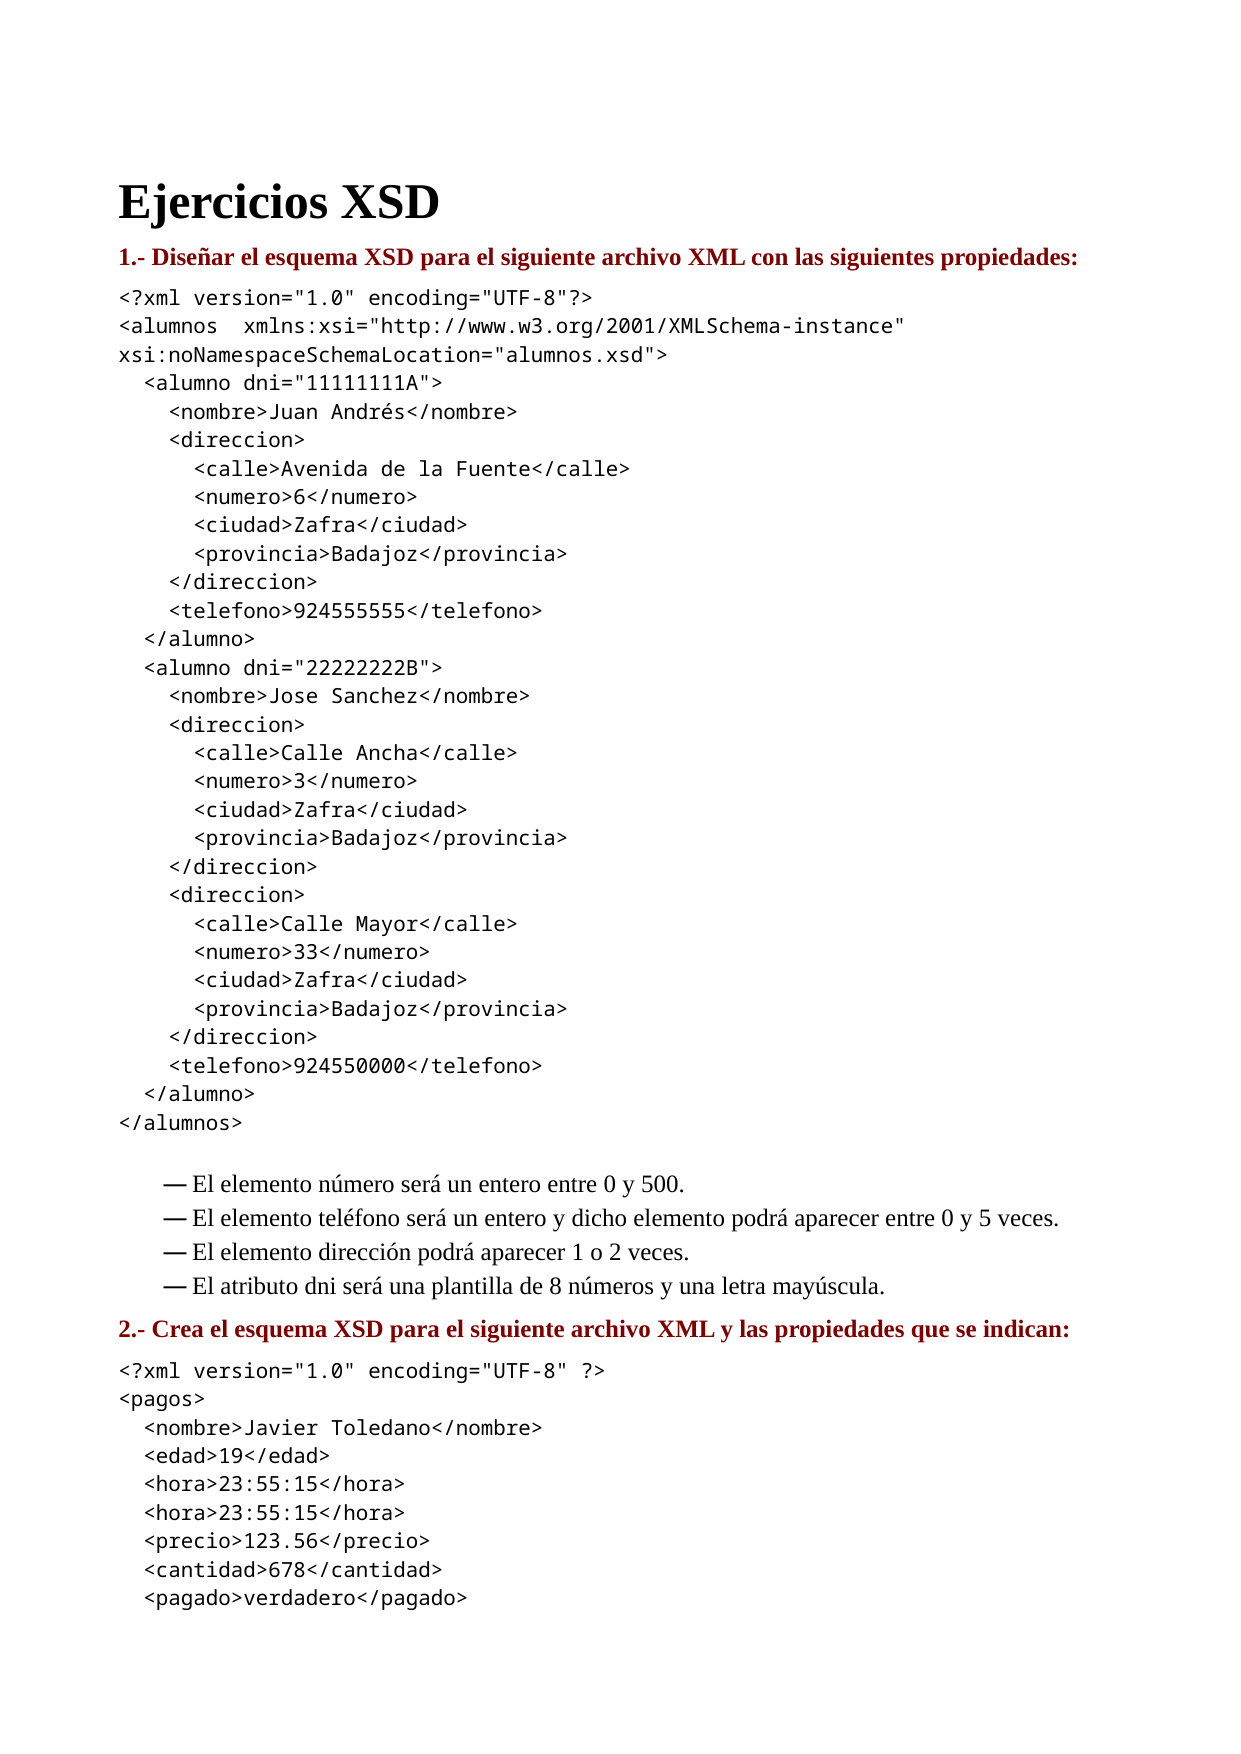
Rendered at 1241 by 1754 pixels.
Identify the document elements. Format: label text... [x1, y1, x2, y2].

text <numero>6</numero> [118, 482, 1122, 511]
text <alumnos xmlns:xsi="http://www.w3.org/2001/XMLSchema-instance" [118, 312, 1122, 340]
text <nombre>Jose Sanchez</nombre> [118, 681, 1122, 710]
text <numero>3</numero> [118, 767, 1122, 795]
text <alumno dni="11111111A"> [118, 368, 1122, 397]
text 1.- Diseñar el esquema XSD para el siguiente archivo XML con las siguientes propiedades: [118, 242, 1122, 271]
text <alumno dni="22222222B"> [118, 653, 1122, 681]
text </direccion> [118, 567, 1122, 596]
text <nombre>Juan Andrés</nombre> [118, 397, 1122, 425]
text <hora>23:55:15</hora> [118, 1498, 1122, 1526]
text <nombre>Javier Toledano</nombre> [118, 1413, 1122, 1441]
text <direccion> [118, 880, 1122, 909]
text <calle>Calle Ancha</calle> [118, 738, 1122, 767]
list El elemento número será un entero entre 0 y 500. [162, 1166, 1122, 1200]
text <calle>Avenida de la Fuente</calle> [118, 454, 1122, 482]
text <precio>123.56</precio> [118, 1526, 1122, 1555]
text <numero>33</numero> [118, 937, 1122, 966]
list El elemento dirección podrá aparecer 1 o 2 veces. [162, 1234, 1122, 1268]
text 2.- Crea el esquema XSD para el siguiente archivo XML y las propiedades que se indican: [118, 1314, 1122, 1343]
list El atributo dni será una plantilla de 8 números y una letra mayúscula. [162, 1268, 1122, 1302]
text <hora>23:55:15</hora> [118, 1469, 1122, 1498]
text </direccion> [118, 852, 1122, 880]
text <provincia>Badajoz</provincia> [118, 823, 1122, 852]
text <direccion> [118, 710, 1122, 738]
text <provincia>Badajoz</provincia> [118, 994, 1122, 1022]
text xsi:noNamespaceSchemaLocation="alumnos.xsd"> [118, 340, 1122, 368]
text <ciudad>Zafra</ciudad> [118, 511, 1122, 539]
text </alumno> [118, 1079, 1122, 1108]
text <ciudad>Zafra</ciudad> [118, 795, 1122, 823]
text <pagos> [118, 1384, 1122, 1413]
text <provincia>Badajoz</provincia> [118, 539, 1122, 567]
subtitle Ejercicios XSD [118, 172, 1122, 229]
text </alumnos> [118, 1108, 1122, 1136]
text <pagado>verdadero</pagado> [118, 1583, 1122, 1612]
text <edad>19</edad> [118, 1441, 1122, 1469]
text </alumno> [118, 624, 1122, 653]
text <calle>Calle Mayor</calle> [118, 909, 1122, 937]
text <?xml version="1.0" encoding="UTF-8" ?> [118, 1356, 1122, 1384]
text <telefono>924555555</telefono> [118, 596, 1122, 624]
list El elemento teléfono será un entero y dicho elemento podrá aparecer entre 0 y 5 veces. [162, 1200, 1122, 1234]
text <telefono>924550000</telefono> [118, 1051, 1122, 1079]
text <?xml version="1.0" encoding="UTF-8"?> [118, 283, 1122, 312]
text <direccion> [118, 425, 1122, 454]
text </direccion> [118, 1022, 1122, 1051]
text <ciudad>Zafra</ciudad> [118, 966, 1122, 994]
text <cantidad>678</cantidad> [118, 1555, 1122, 1583]
